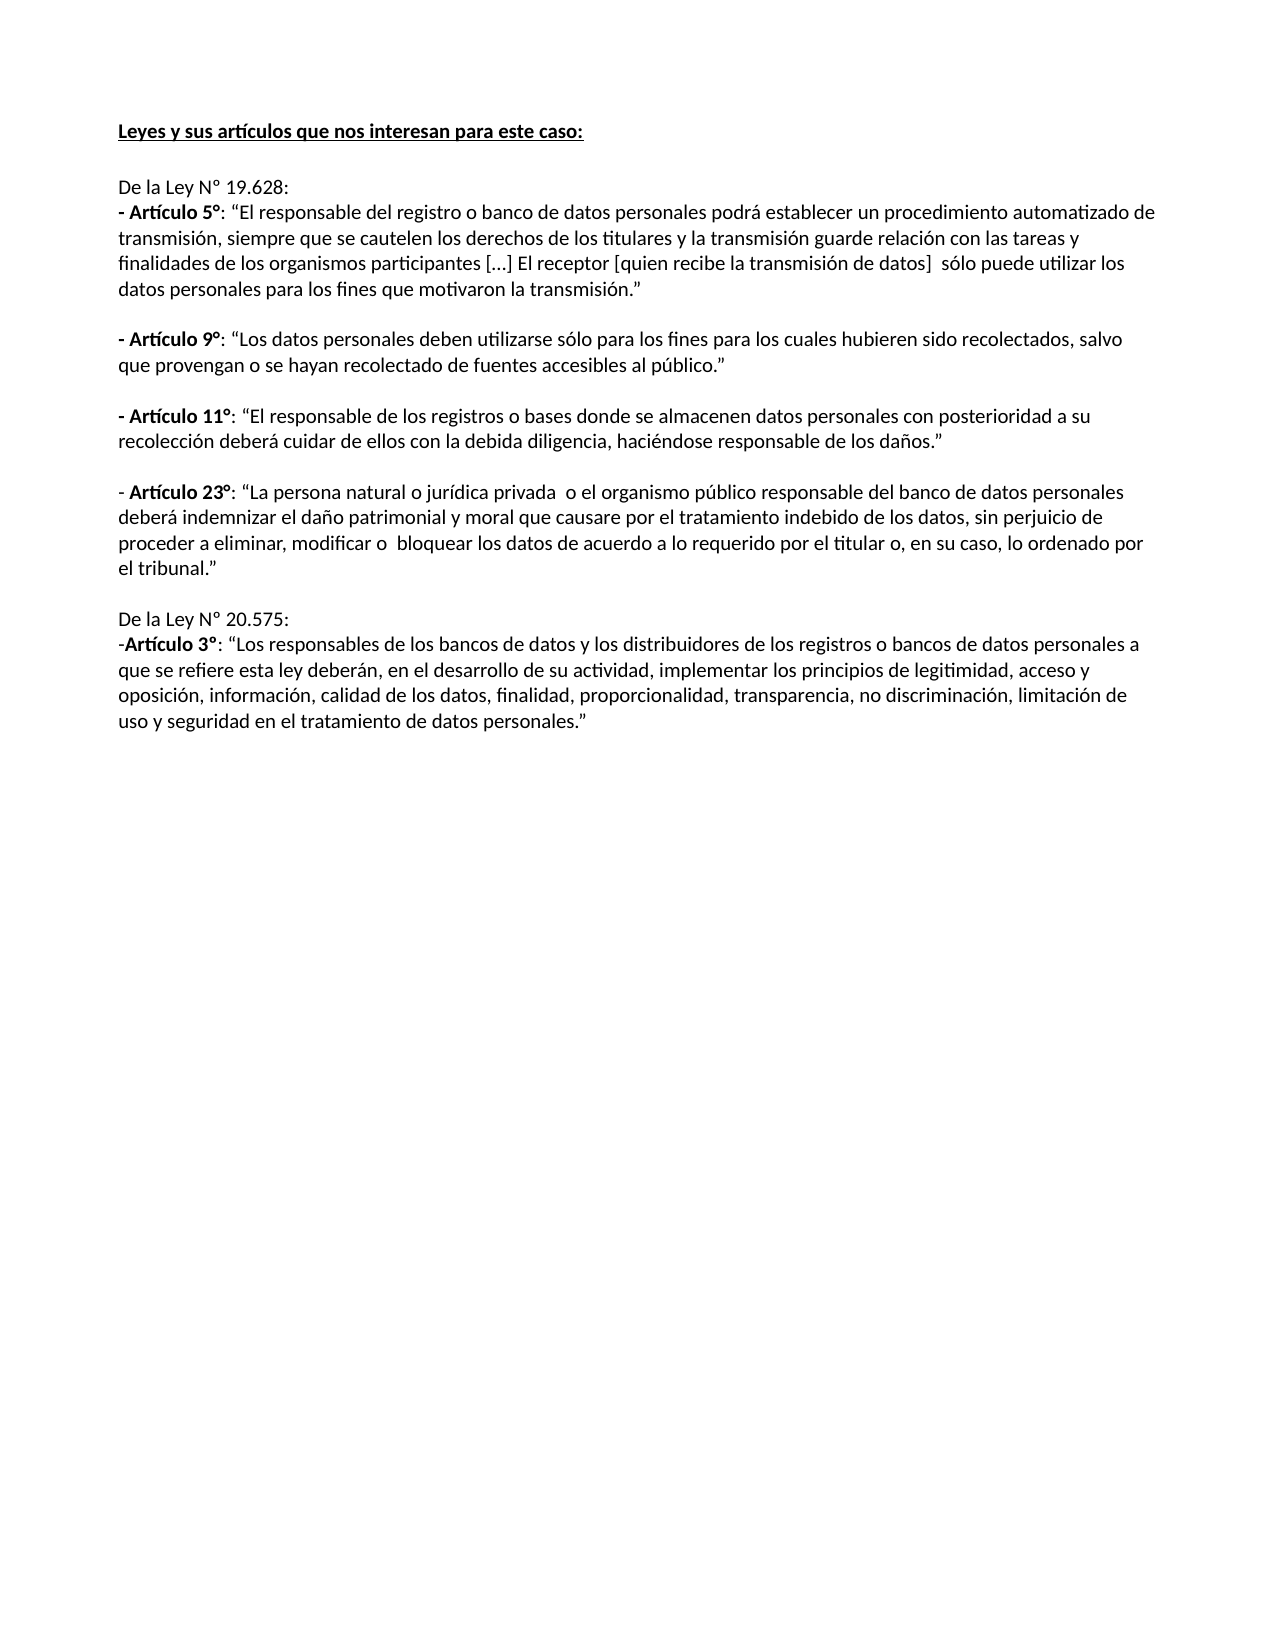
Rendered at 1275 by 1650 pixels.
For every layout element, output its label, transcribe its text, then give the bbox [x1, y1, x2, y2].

text - Artículo 5°: “El responsable del registro o banco de datos personales podrá establecer un procedimiento automatizado de transmisión, siempre que se cautelen los derechos de los titulares y la transmisión guarde relación con las tareas y finalidades de los organismos participantes […] El receptor [quien recibe la transmisión de datos] sólo puede utilizar los datos personales para los fines que motivaron la transmisión.” [118, 199, 1157, 301]
text - Artículo 9°: “Los datos personales deben utilizarse sólo para los fines para los cuales hubieren sido recolectados, salvo que provengan o se hayan recolectado de fuentes accesibles al público.” [118, 327, 1157, 377]
list - Artículo 11°: “El responsable de los registros o bases donde se almacenen datos personales con posterioridad a su recolección deberá cuidar de ellos con la debida diligencia, haciéndose responsable de los daños.” [118, 403, 1157, 454]
text -Artículo 3º: “Los responsables de los bancos de datos y los distribuidores de los registros o bancos de datos personales a que se refiere esta ley deberán, en el desarrollo de su actividad, implementar los principios de legitimidad, acceso y oposición, información, calidad de los datos, finalidad, proporcionalidad, transparencia, no discriminación, limitación de uso y seguridad en el tratamiento de datos personales.” [118, 632, 1157, 733]
text De la Ley Nº 19.628: [118, 174, 1157, 199]
text Leyes y sus artículos que nos interesan para este caso: [118, 118, 1157, 143]
text De la Ley Nº 20.575: [118, 606, 1157, 632]
list - Artículo 23°: “La persona natural o jurídica privada o el organismo público responsable del banco de datos personales deberá indemnizar el daño patrimonial y moral que causare por el tratamiento indebido de los datos, sin perjuicio de proceder a eliminar, modificar o bloquear los datos de acuerdo a lo requerido por el titular o, en su caso, lo ordenado por el tribunal.” [118, 479, 1157, 581]
